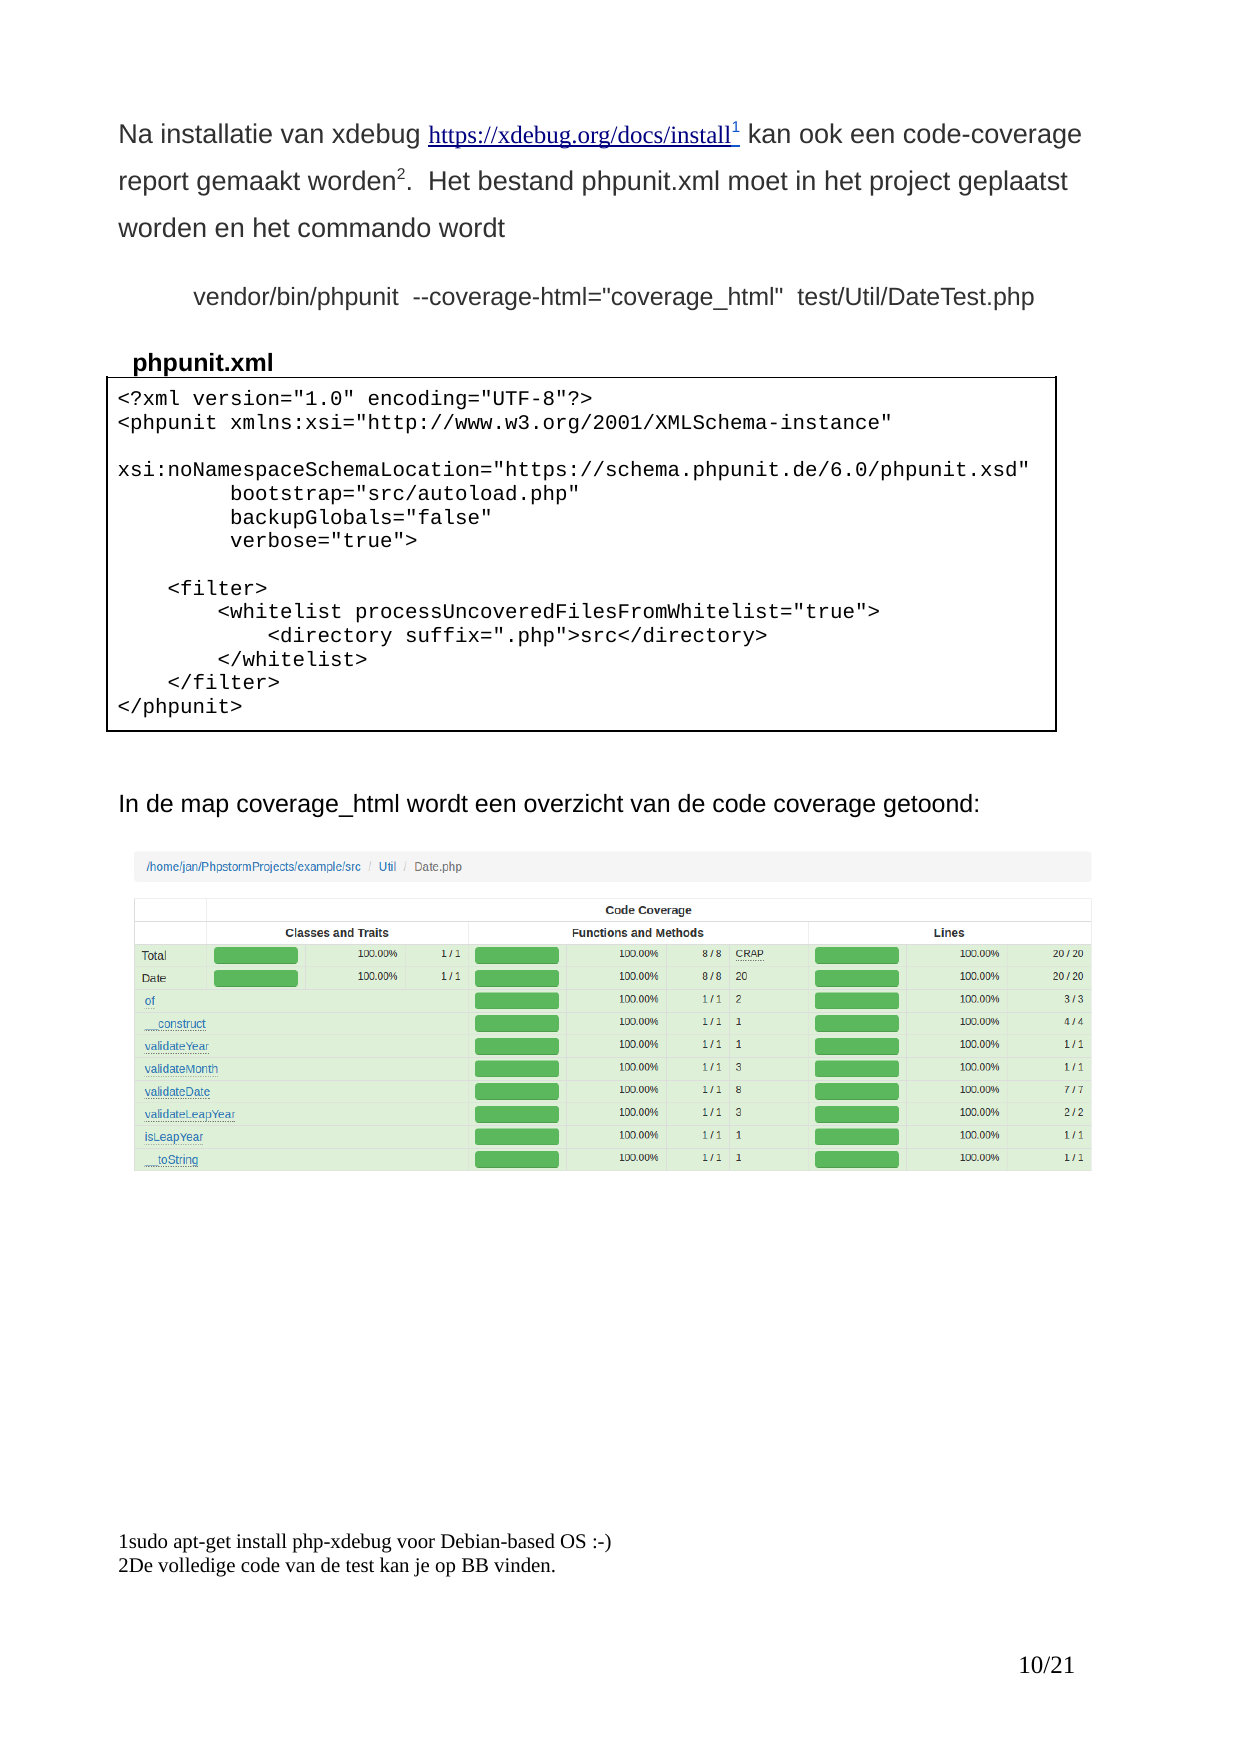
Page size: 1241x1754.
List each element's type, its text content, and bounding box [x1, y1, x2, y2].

text Na installatie van xdebug https://xdebug.org/docs/install kan ook een code-coverage report gemaakt worden. Het bestand phpunit.xml moet in het project geplaatst worden en het commando wordt [118, 118, 1122, 243]
picture [118, 846, 1123, 1186]
text In de map coverage_html wordt een overzicht van de code coverage getoond: [118, 789, 1122, 818]
text sudo apt-get install php-xdebug voor Debian-based OS :-) [118, 1529, 1122, 1553]
table_header <?xml version="1.0" encoding="UTF-8"?> <phpunit xmlns:xsi="http://www.w3.org/2001/XMLSchema-instance" xsi:noNamespaceSchemaLocation="https://schema.phpunit.de/6.0/phpunit.xsd" bootstrap="src/autoload.php" backupGlobals="false" verbose="true"> <filter> <whitelist processUncoveredFilesFromWhitelist="true"> <directory suffix=".php">src</directory> </whitelist> </filter> </phpunit> [108, 378, 1055, 730]
text De volledige code van de test kan je op BB vinden. [118, 1553, 1122, 1577]
text vendor/bin/phpunit --coverage-html="coverage_html" test/Util/DateTest.php [118, 282, 1122, 310]
text phpunit.xml [118, 348, 1122, 376]
